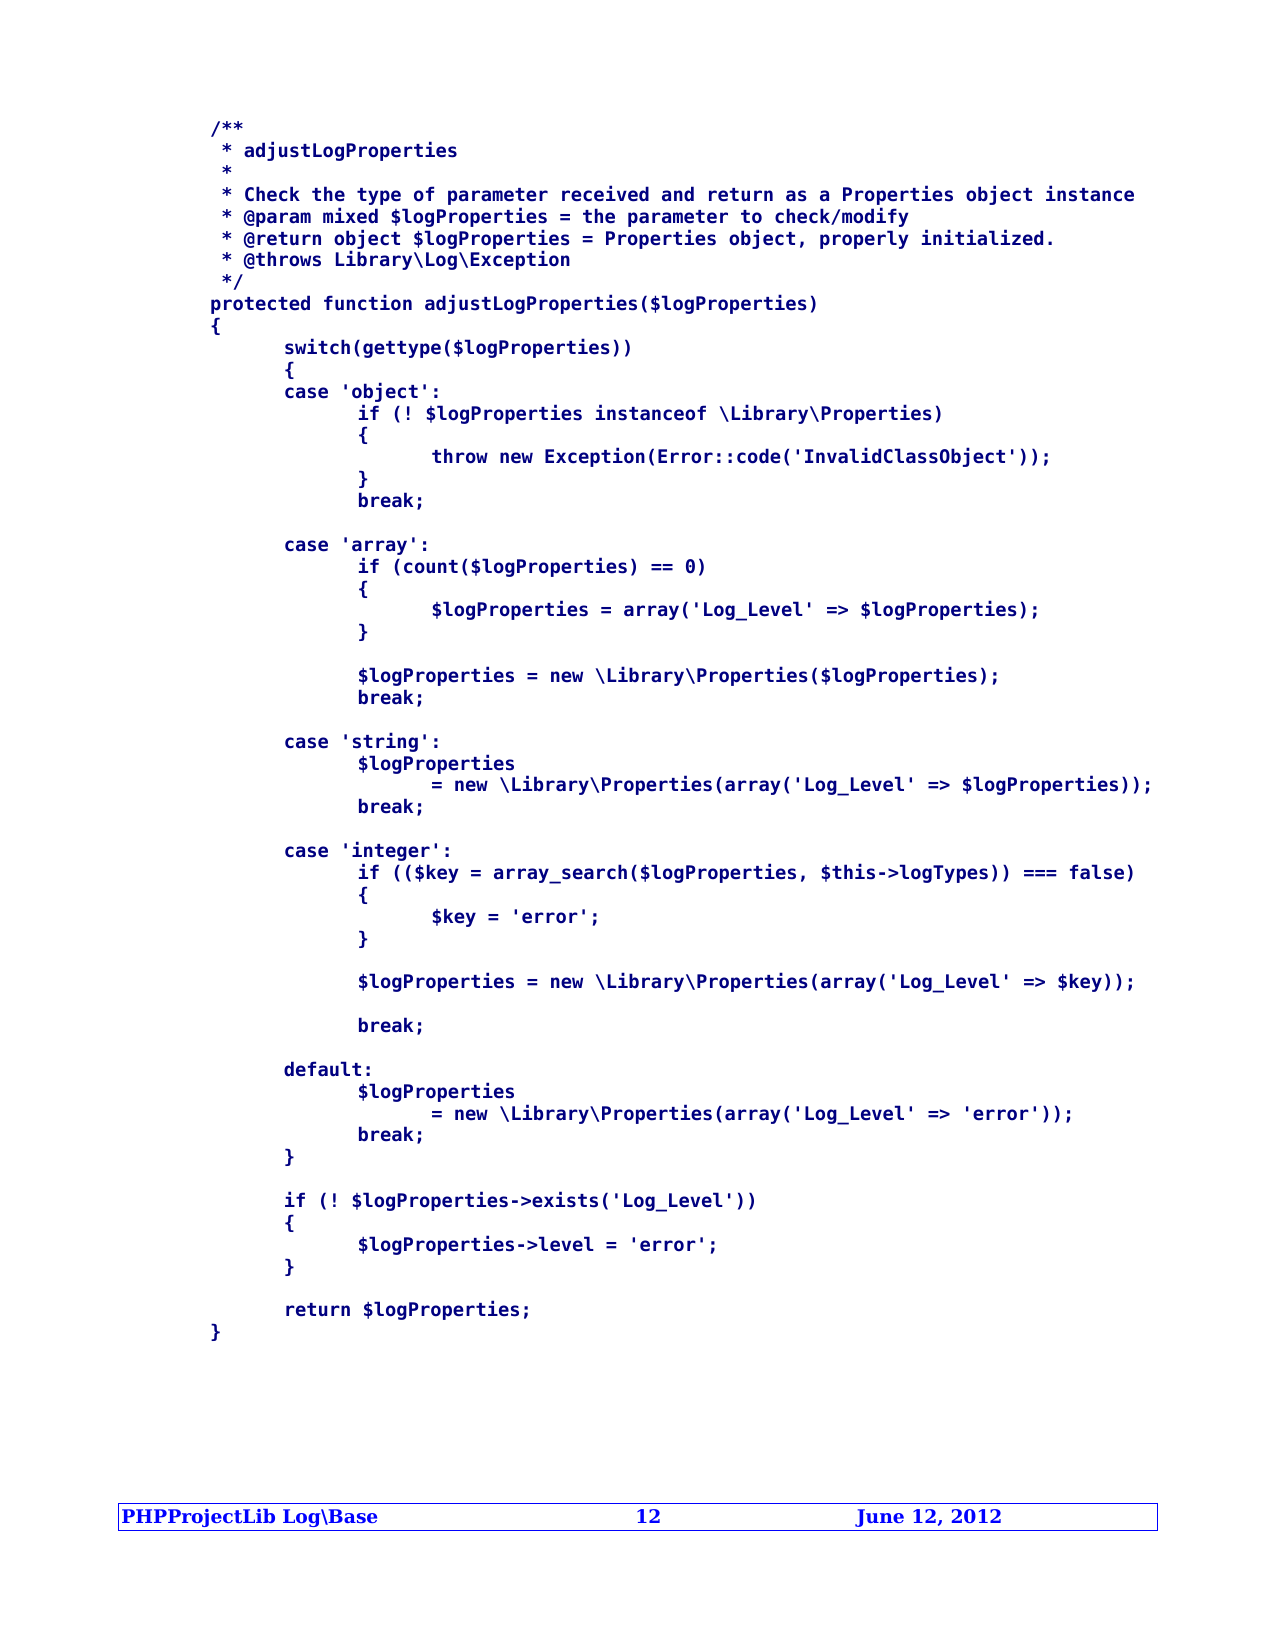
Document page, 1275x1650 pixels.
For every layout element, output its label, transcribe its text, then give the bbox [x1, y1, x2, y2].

list throw new Exception(Error::code('InvalidClassObject')); [136, 446, 1157, 468]
list * Check the type of parameter received and return as a Properties object instance [136, 184, 1157, 206]
list $key = 'error'; [136, 906, 1157, 927]
list /** [136, 118, 1157, 140]
list default: [136, 1059, 1157, 1081]
list = new \Library\Properties(array('Log_Level' => 'error')); [136, 1102, 1157, 1124]
list * @throws Library\Log\Exception [136, 249, 1157, 271]
list case 'object': [136, 381, 1157, 402]
list $logProperties->level = 'error'; [136, 1234, 1157, 1256]
list if (! $logProperties instanceof \Library\Properties) [136, 402, 1157, 424]
list $logProperties = array('Log_Level' => $logProperties); [136, 599, 1157, 621]
list $logProperties = new \Library\Properties(array('Log_Level' => $key)); [136, 971, 1157, 993]
list case 'array': [136, 534, 1157, 556]
list { [136, 577, 1157, 599]
list */ [136, 271, 1157, 293]
list * @return object $logProperties = Properties object, properly initialized. [136, 227, 1157, 249]
list { [136, 424, 1157, 446]
list } [136, 1146, 1157, 1168]
list if (count($logProperties) == 0) [136, 556, 1157, 577]
list } [136, 1256, 1157, 1277]
list } [136, 927, 1157, 949]
list = new \Library\Properties(array('Log_Level' => $logProperties)); [136, 774, 1157, 796]
list case 'integer': [136, 840, 1157, 862]
list return $logProperties; [136, 1299, 1157, 1321]
list break; [136, 1015, 1157, 1037]
list $logProperties = new \Library\Properties($logProperties); [136, 665, 1157, 687]
list } [136, 468, 1157, 490]
list $logProperties [136, 1081, 1157, 1102]
list switch(gettype($logProperties)) [136, 337, 1157, 359]
list break; [136, 796, 1157, 818]
list $logProperties [136, 752, 1157, 774]
list { [136, 1212, 1157, 1234]
list protected function adjustLogProperties($logProperties) [136, 293, 1157, 315]
list { [136, 884, 1157, 906]
list if (! $logProperties->exists('Log_Level')) [136, 1190, 1157, 1212]
list case 'string': [136, 731, 1157, 752]
list { [136, 359, 1157, 381]
list * adjustLogProperties [136, 140, 1157, 162]
list break; [136, 1124, 1157, 1146]
list break; [136, 687, 1157, 709]
list } [136, 621, 1157, 643]
list } [136, 1321, 1157, 1343]
list * @param mixed $logProperties = the parameter to check/modify [136, 206, 1157, 227]
list { [136, 315, 1157, 337]
list if (($key = array_search($logProperties, $this->logTypes)) === false) [136, 862, 1157, 884]
list break; [136, 490, 1157, 512]
list * [136, 162, 1157, 184]
